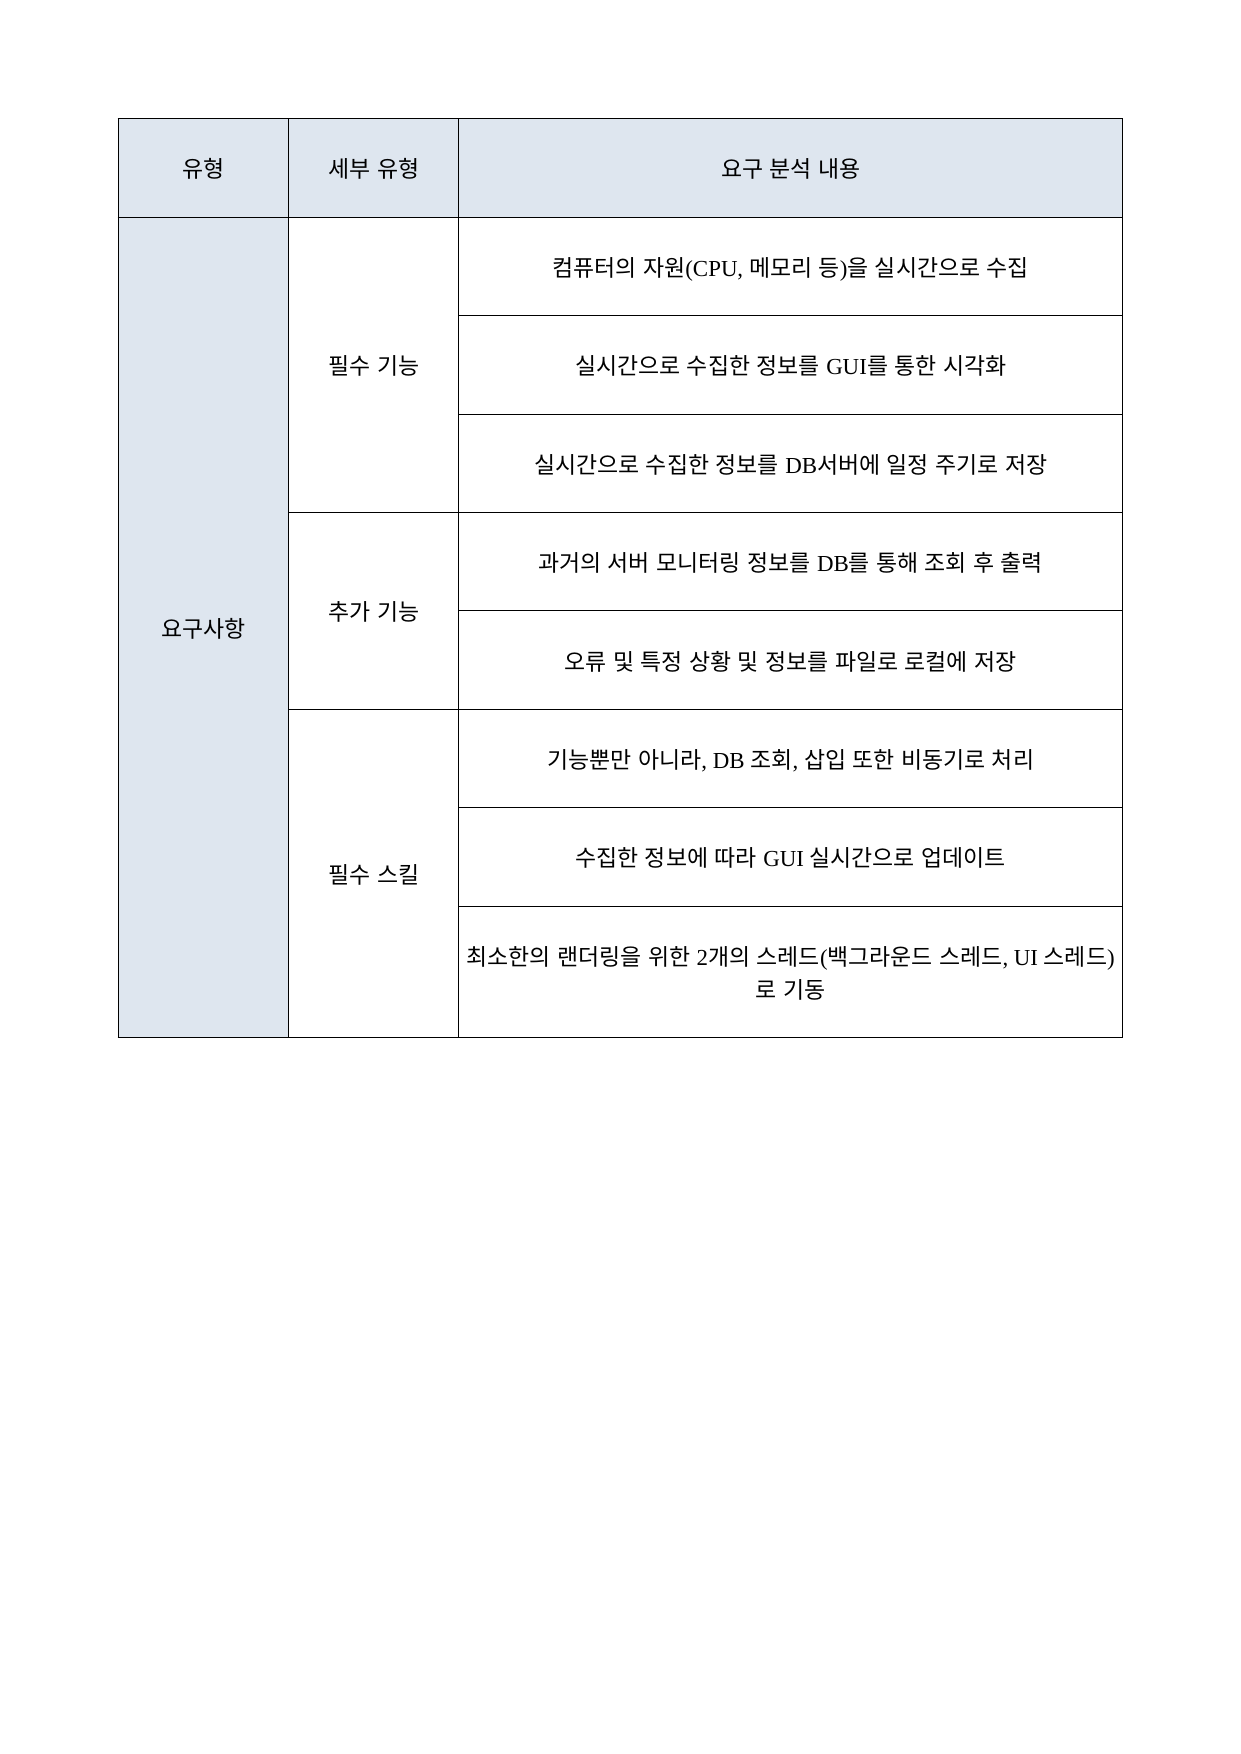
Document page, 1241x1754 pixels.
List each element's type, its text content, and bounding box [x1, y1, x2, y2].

table_cell 실시간으로 수집한 정보를 GUI를 통한 시각화 [459, 316, 1122, 413]
table_cell 오류 및 특정 상황 및 정보를 파일로 로컬에 저장 [459, 611, 1122, 709]
table_cell 컴퓨터의 자원(CPU, 메모리 등)을 실시간으로 수집 [459, 218, 1122, 315]
table_header 세부 유형 [289, 119, 458, 217]
table_cell 수집한 정보에 따라 GUI 실시간으로 업데이트 [459, 808, 1122, 906]
table_cell 추가 기능 [289, 513, 458, 709]
table_cell 과거의 서버 모니터링 정보를 DB를 통해 조회 후 출력 [459, 513, 1122, 610]
table_cell 기능뿐만 아니라, DB 조회, 삽입 또한 비동기로 처리 [459, 710, 1122, 807]
table_cell 필수 기능 [289, 218, 458, 512]
table_cell 필수 스킬 [289, 710, 458, 1037]
table_cell 실시간으로 수집한 정보를 DB서버에 일정 주기로 저장 [459, 415, 1122, 512]
table_header 유형 [119, 119, 288, 217]
table_cell 요구사항 [119, 218, 288, 1037]
table_cell 최소한의 랜더링을 위한 2개의 스레드(백그라운드 스레드, UI 스레드)로 기동 [459, 907, 1122, 1037]
table_header 요구 분석 내용 [459, 119, 1122, 217]
